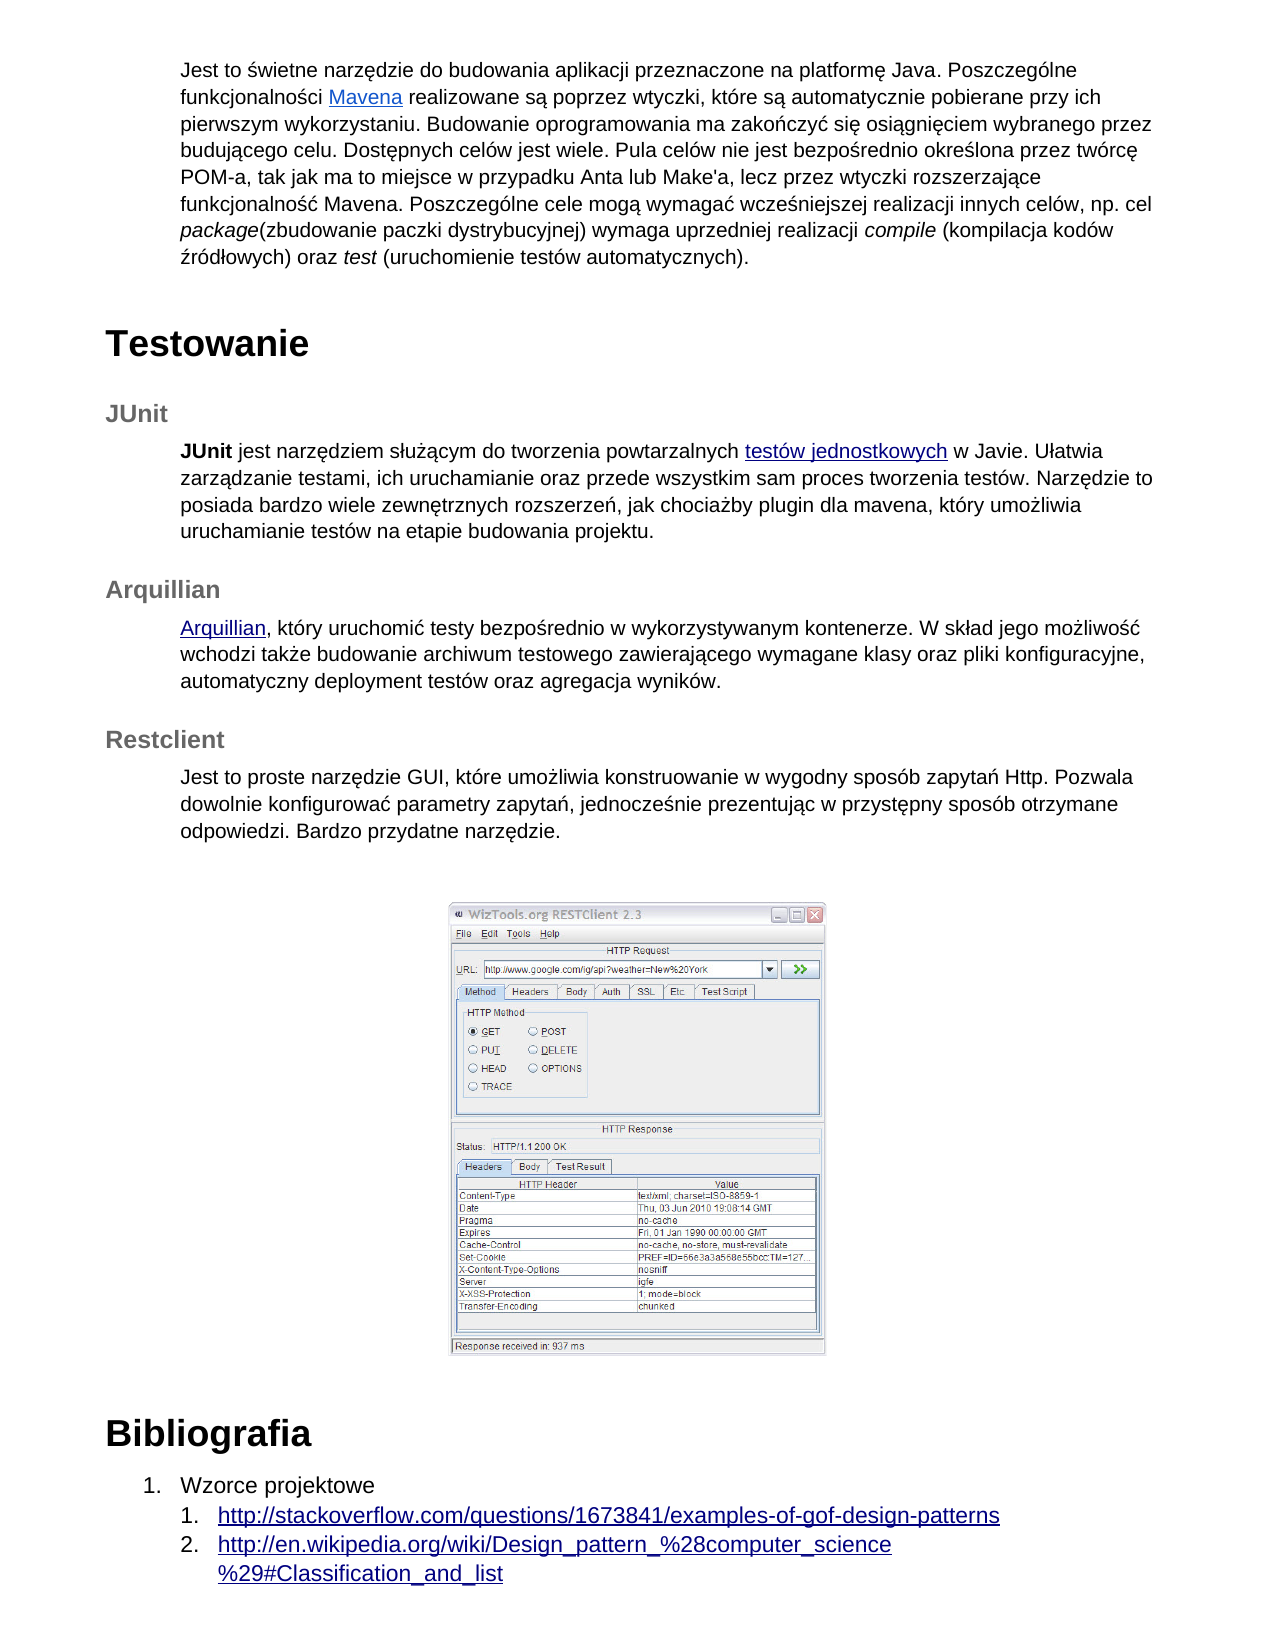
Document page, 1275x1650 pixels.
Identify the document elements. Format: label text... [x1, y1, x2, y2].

list Wzorce projektowe [143, 1473, 1170, 1499]
picture [448, 902, 827, 1356]
subtitle Arquillian [105, 576, 1170, 604]
text Arquillian, który uruchomić testy bezpośrednio w wykorzystywanym kontenerze. W skład jego możliwość wchodzi także budowanie archiwum testowego zawierającego wymagane klasy oraz pliki konfiguracyjne, automatyczny deployment testów oraz agregacja wyników. [180, 616, 1170, 693]
subtitle Testowanie [105, 322, 1170, 364]
subtitle JUnit [105, 400, 1170, 428]
text Jest to świetne narzędzie do budowania aplikacji przeznaczone na platformę Java. Poszczególne funkcjonalności Mavena realizowane są poprzez wtyczki, które są automatycznie pobierane przy ich pierwszym wykorzystaniu. Budowanie oprogramowania ma zakończyć się osiągnięciem wybranego przez budującego celu. Dostępnych celów jest wiele. Pula celów nie jest bezpośrednio określona przez twórcę POM-a, tak jak ma to miejsce w przypadku Anta lub Make'a, lecz przez wtyczki rozszerzające funkcjonalność Mavena. Poszczególne cele mogą wymagać wcześniejszej realizacji innych celów, np. cel package(zbudowanie paczki dystrybucyjnej) wymaga uprzedniej realizacji compile (kompilacja kodów źródłowych) oraz test (uruchomienie testów automatycznych). [180, 59, 1170, 269]
text JUnit jest narzędziem służącym do tworzenia powtarzalnych testów jednostkowych w Javie. Ułatwia zarządzanie testami, ich uruchamianie oraz przede wszystkim sam proces tworzenia testów. Narzędzie to posiada bardzo wiele zewnętrznych rozszerzeń, jak chociażby plugin dla mavena, który umożliwia uruchamianie testów na etapie budowania projektu. [180, 440, 1170, 543]
subtitle Bibliografia [105, 1412, 1170, 1454]
subtitle Restclient [105, 726, 1170, 753]
list http://en.wikipedia.org/wiki/Design_pattern_%28computer_science%29#Classification_and_list [180, 1532, 1170, 1587]
list http://stackoverflow.com/questions/1673841/examples-of-gof-design-patterns [180, 1502, 1170, 1528]
text Jest to proste narzędzie GUI, które umożliwia konstruowanie w wygodny sposób zapytań Http. Pozwala dowolnie konfigurować parametry zapytań, jednocześnie prezentując w przystępny sposób otrzymane odpowiedzi. Bardzo przydatne narzędzie. [180, 766, 1170, 842]
